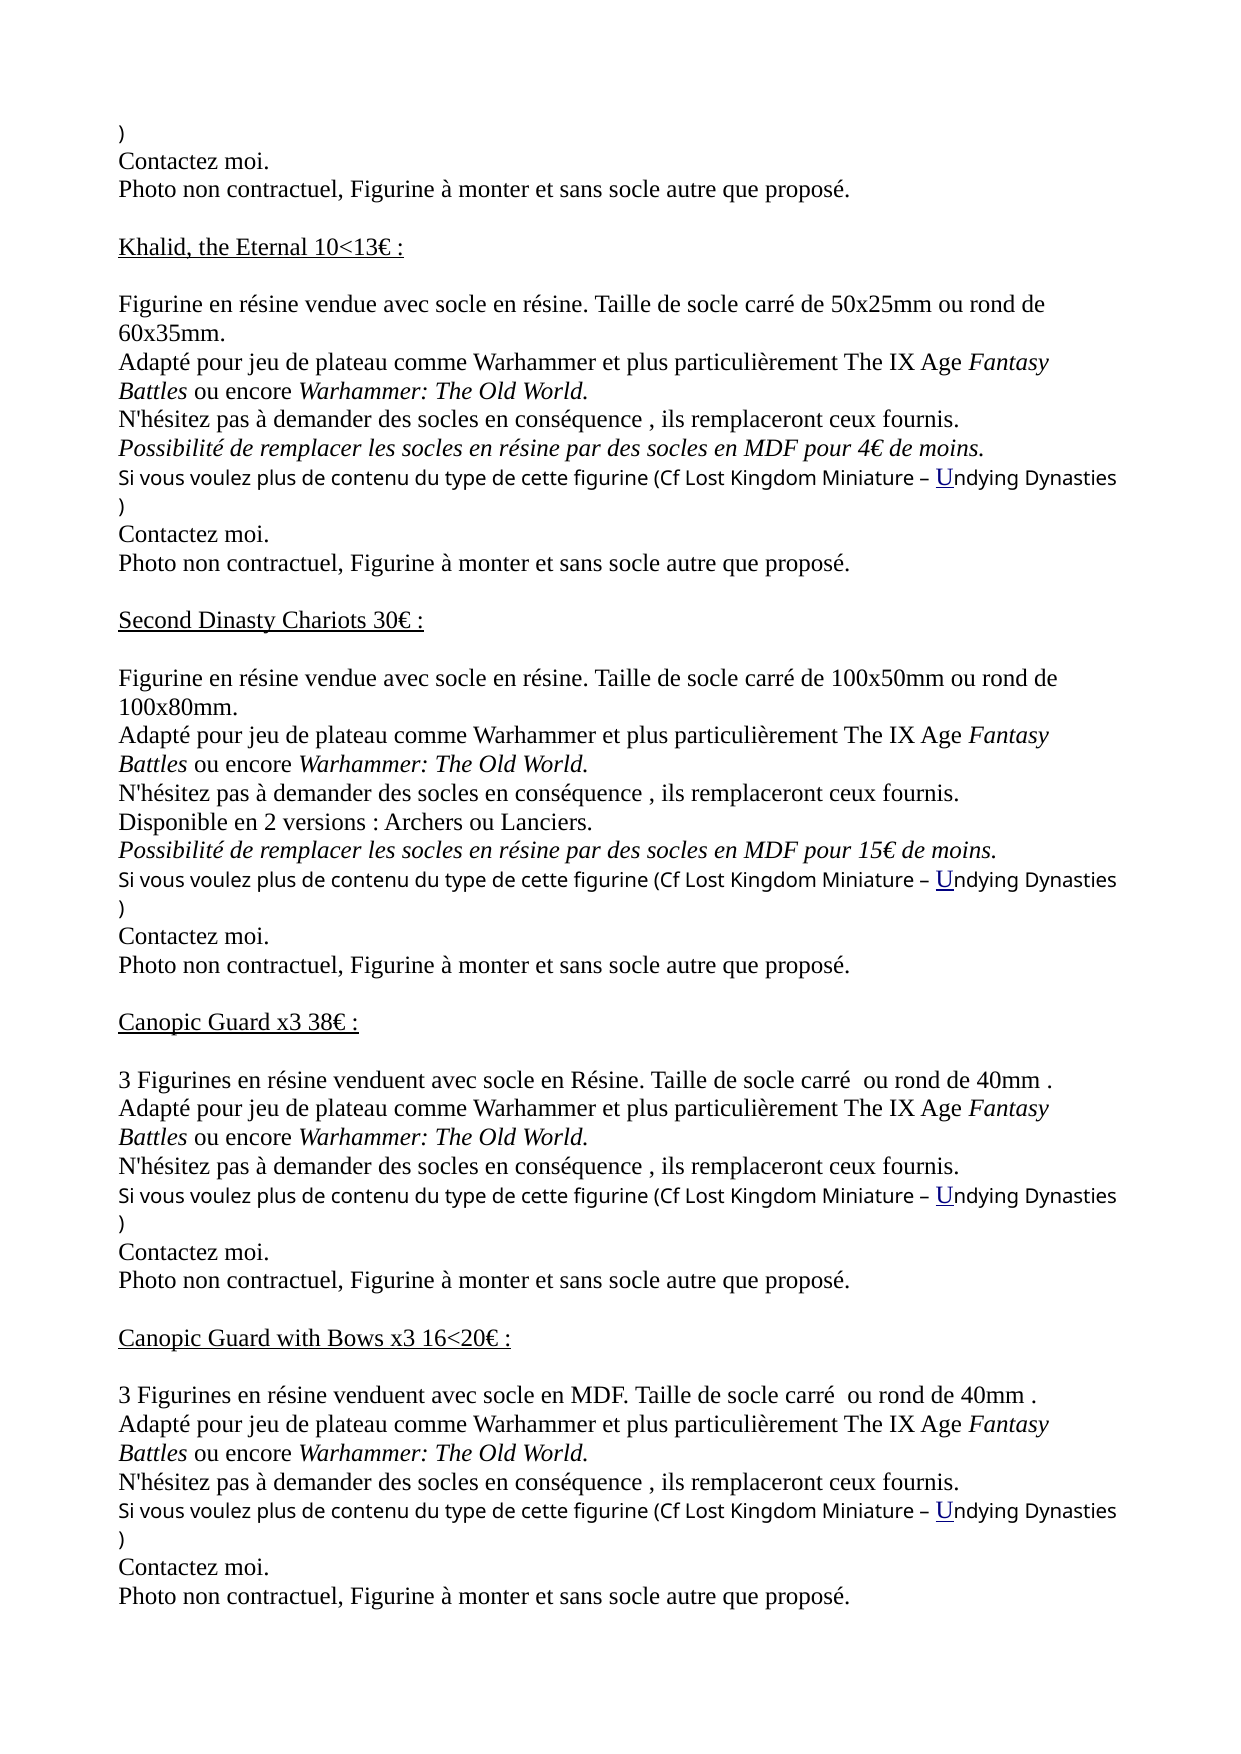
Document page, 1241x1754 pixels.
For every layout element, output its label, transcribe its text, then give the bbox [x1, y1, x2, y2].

text Contactez moi. [118, 146, 1122, 174]
text N'hésitez pas à demander des socles en conséquence , ils remplaceront ceux fournis. [118, 404, 1122, 433]
text 3 Figurines en résine venduent avec socle en MDF. Taille de socle carré ou rond de 40mm . Adapté pour jeu de plateau comme Warhammer et plus particulièrement The IX Age Fantasy Battles ou encore Warhammer: The Old World. [118, 1381, 1122, 1467]
text Possibilité de remplacer les socles en résine par des socles en MDF pour 15€ de moins. Si vous voulez plus de contenu du type de cette figurine (Cf Lost Kingdom Miniature – Undying Dynasties ) [118, 835, 1122, 921]
text Photo non contractuel, Figurine à monter et sans socle autre que proposé. [118, 174, 1122, 203]
text Photo non contractuel, Figurine à monter et sans socle autre que proposé. [118, 1266, 1122, 1294]
text Figurine en résine vendue avec socle en résine. Taille de socle carré de 50x25mm ou rond de 60x35mm. Adapté pour jeu de plateau comme Warhammer et plus particulièrement The IX Age Fantasy Battles ou encore Warhammer: The Old World. [118, 289, 1122, 404]
text ) [118, 118, 1122, 146]
text N'hésitez pas à demander des socles en conséquence , ils remplaceront ceux fournis. Si vous voulez plus de contenu du type de cette figurine (Cf Lost Kingdom Miniature – Undying Dynasties ) [118, 1467, 1122, 1552]
text Second Dinasty Chariots 30€ : [118, 605, 1122, 634]
text Photo non contractuel, Figurine à monter et sans socle autre que proposé. [118, 548, 1122, 577]
text Possibilité de remplacer les socles en résine par des socles en MDF pour 4€ de moins. Si vous voulez plus de contenu du type de cette figurine (Cf Lost Kingdom Miniature – Undying Dynasties ) [118, 433, 1122, 519]
text N'hésitez pas à demander des socles en conséquence , ils remplaceront ceux fournis. [118, 778, 1122, 807]
text Photo non contractuel, Figurine à monter et sans socle autre que proposé. [118, 950, 1122, 978]
text Photo non contractuel, Figurine à monter et sans socle autre que proposé. [118, 1581, 1122, 1610]
text Contactez moi. [118, 1237, 1122, 1266]
text Canopic Guard with Bows x3 16<20€ : [118, 1323, 1122, 1352]
text Khalid, the Eternal 10<13€ : [118, 232, 1122, 261]
text N'hésitez pas à demander des socles en conséquence , ils remplaceront ceux fournis. Si vous voulez plus de contenu du type de cette figurine (Cf Lost Kingdom Miniature – Undying Dynasties ) [118, 1151, 1122, 1237]
text Disponible en 2 versions : Archers ou Lanciers. [118, 807, 1122, 835]
text Canopic Guard x3 38€ : [118, 1007, 1122, 1036]
text Figurine en résine vendue avec socle en résine. Taille de socle carré de 100x50mm ou rond de 100x80mm. Adapté pour jeu de plateau comme Warhammer et plus particulièrement The IX Age Fantasy Battles ou encore Warhammer: The Old World. [118, 663, 1122, 778]
text Contactez moi. [118, 519, 1122, 548]
text 3 Figurines en résine venduent avec socle en Résine. Taille de socle carré ou rond de 40mm . Adapté pour jeu de plateau comme Warhammer et plus particulièrement The IX Age Fantasy Battles ou encore Warhammer: The Old World. [118, 1065, 1122, 1151]
text Contactez moi. [118, 921, 1122, 950]
text Contactez moi. [118, 1552, 1122, 1581]
